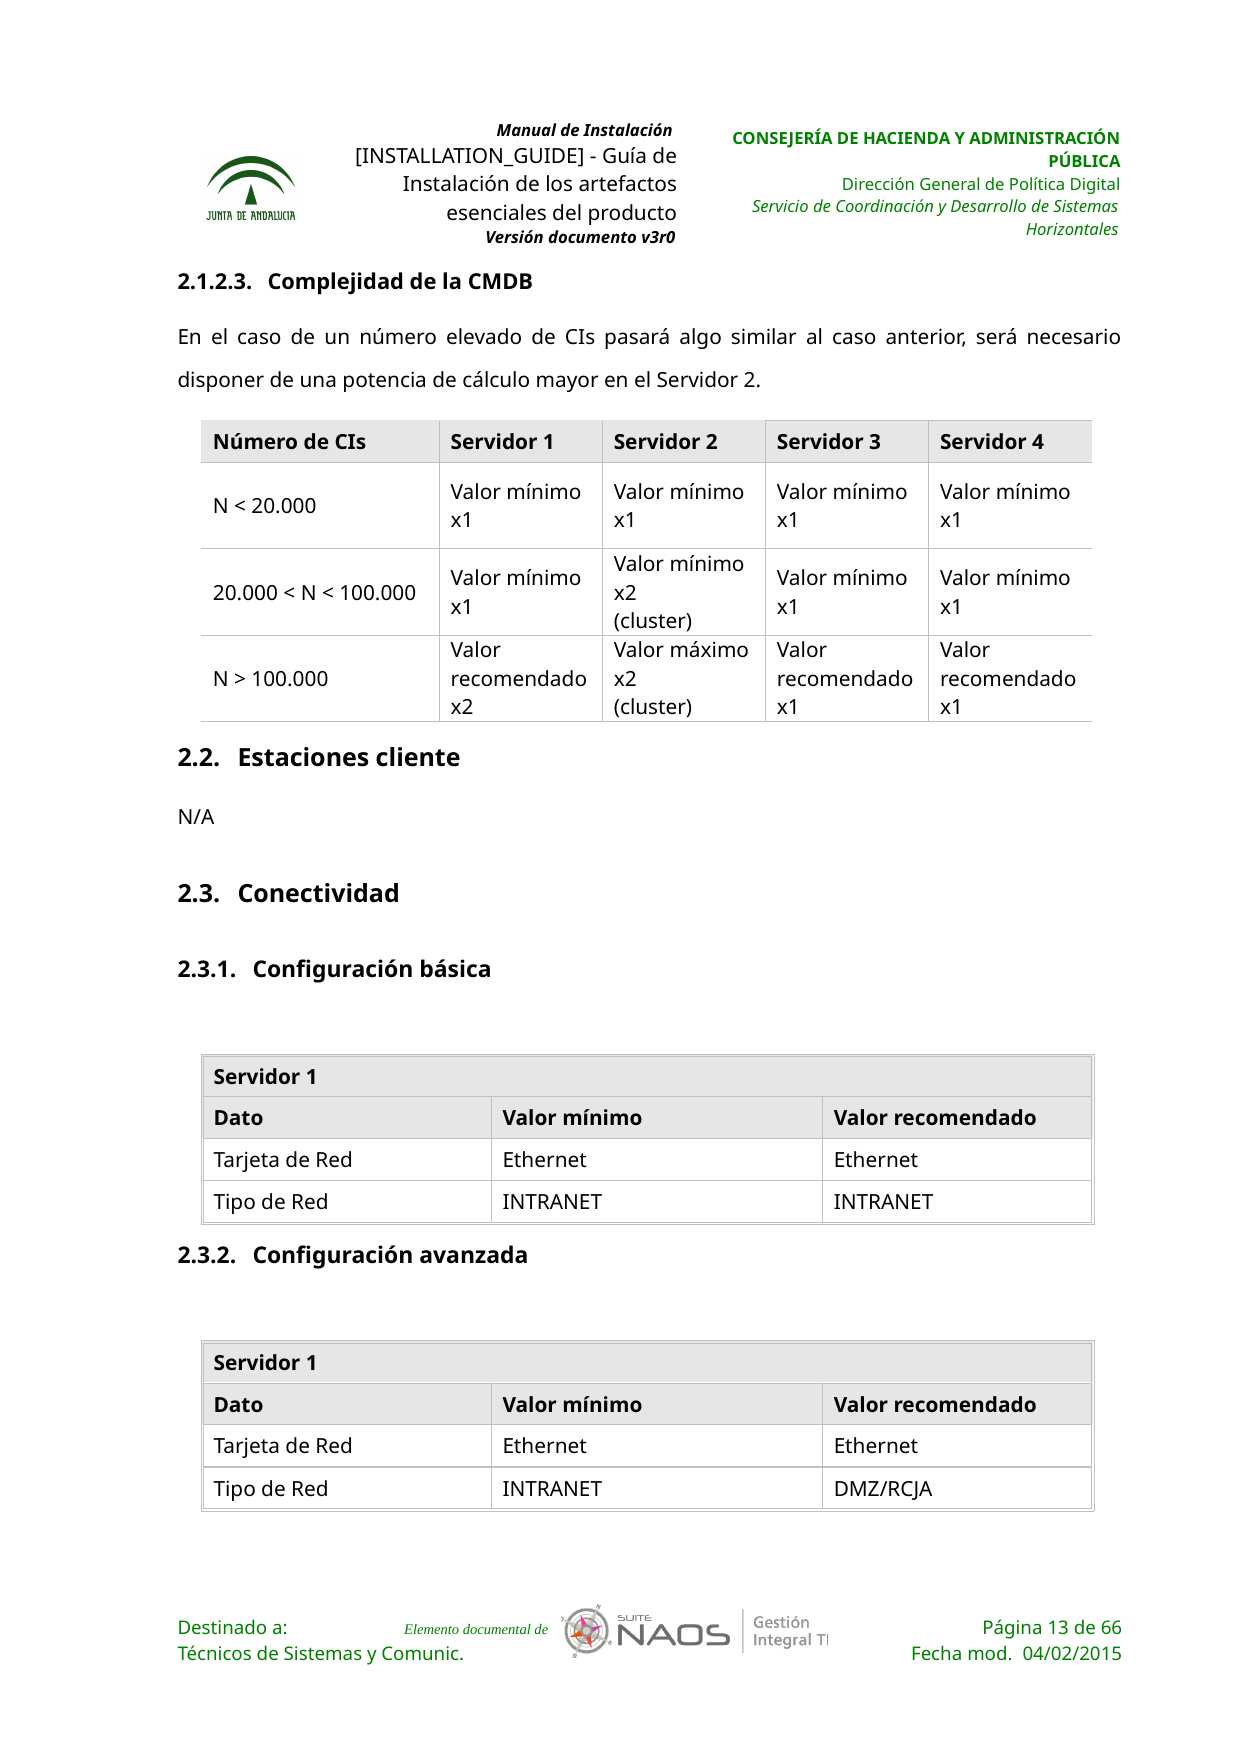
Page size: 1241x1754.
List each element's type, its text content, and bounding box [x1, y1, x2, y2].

table_cell Valor mínimo [492, 1384, 822, 1424]
table_header Servidor 1 [204, 1057, 1091, 1096]
table_cell Valor mínimo x1 [766, 463, 928, 548]
subtitle Estaciones cliente [177, 740, 1122, 774]
table_cell DMZ/RCJA [823, 1468, 1091, 1508]
table_header Número de CIs [201, 420, 439, 462]
table_cell N < 20.000 [201, 463, 439, 548]
table_cell Valor mínimo x1 [440, 549, 602, 634]
picture [560, 1604, 829, 1658]
table_cell Valor recomendado x1 [766, 636, 928, 721]
table_cell Valor mínimo x2 (cluster) [603, 549, 765, 634]
table_cell INTRANET [492, 1181, 822, 1222]
table_cell INTRANET [492, 1468, 822, 1508]
table_header Servidor 2 [602, 420, 765, 462]
table_cell Ethernet [492, 1139, 822, 1180]
table_cell Valor mínimo x1 [929, 463, 1092, 548]
table_cell Tipo de Red [204, 1181, 491, 1222]
table_cell Valor recomendado [823, 1384, 1091, 1424]
table_cell N > 100.000 [201, 636, 439, 721]
table_cell Valor mínimo x1 [440, 463, 602, 548]
table_cell Tipo de Red [204, 1468, 491, 1508]
table_header Servidor 1 [439, 420, 602, 462]
table_cell INTRANET [823, 1181, 1091, 1222]
subtitle Complejidad de la CMDB [177, 266, 1122, 296]
text N/A [177, 802, 1122, 831]
table_cell Valor mínimo x1 [603, 463, 765, 548]
subtitle Configuración básica [177, 953, 1122, 984]
table_cell Ethernet [823, 1139, 1091, 1180]
table_cell 20.000 < N < 100.000 [201, 549, 439, 634]
table_cell Tarjeta de Red [204, 1139, 491, 1180]
table_cell Valor recomendado [823, 1097, 1091, 1138]
table_cell Valor mínimo x1 [929, 549, 1092, 634]
table_cell Dato [204, 1097, 491, 1138]
text En el caso de un número elevado de CIs pasará algo similar al caso anterior, será necesario disponer de una potencia de cálculo mayor en el Servidor 2. [177, 322, 1122, 393]
table_cell Valor recomendado x1 [929, 636, 1092, 721]
table_cell Valor mínimo x1 [766, 549, 928, 634]
table_cell Ethernet [492, 1425, 822, 1466]
table_cell Valor mínimo [492, 1097, 822, 1138]
table_header Servidor 3 [766, 421, 928, 462]
table_cell Tarjeta de Red [204, 1425, 491, 1466]
table_cell Valor máximo x2 (cluster) [603, 636, 765, 721]
subtitle Configuración avanzada [177, 1239, 1122, 1270]
table_cell Dato [204, 1384, 491, 1424]
table_cell Ethernet [823, 1425, 1091, 1466]
subtitle Conectividad [177, 875, 1122, 909]
picture [201, 156, 298, 224]
table_header Servidor 4 [929, 421, 1092, 462]
table_header Servidor 1 [204, 1344, 1091, 1382]
table_cell Valor recomendado x2 [440, 636, 602, 721]
